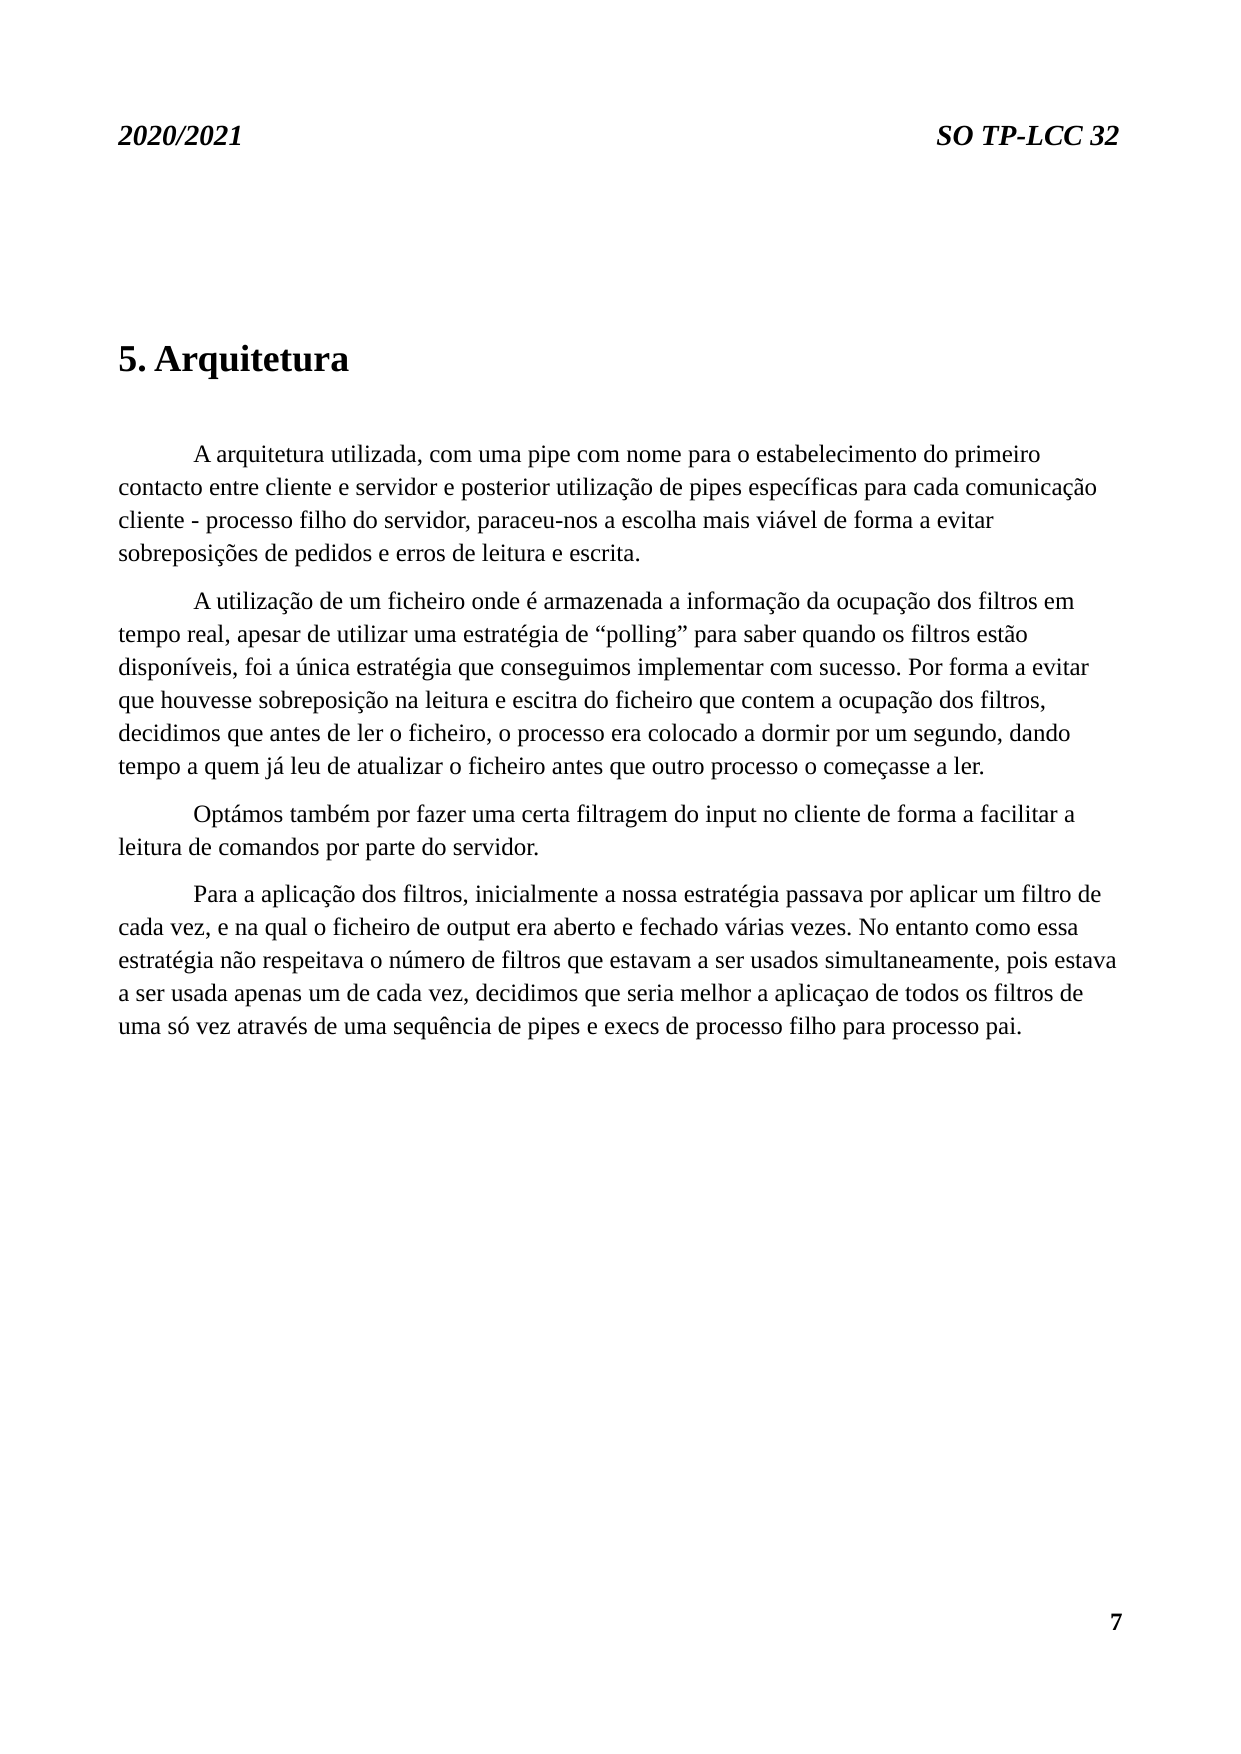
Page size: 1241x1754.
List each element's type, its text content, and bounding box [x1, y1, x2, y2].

subtitle 5. Arquitetura [118, 336, 1122, 379]
text Para a aplicação dos filtros, inicialmente a nossa estratégia passava por aplicar um filtro de cada vez, e na qual o ficheiro de output era aberto e fechado várias vezes. No entanto como essa estratégia não respeitava o número de filtros que estavam a ser usados simultaneamente, pois estava a ser usada apenas um de cada vez, decidimos que seria melhor a aplicaçao de todos os filtros de uma só vez através de uma sequência de pipes e execs de processo filho para processo pai. [118, 879, 1122, 1040]
text A arquitetura utilizada, com uma pipe com nome para o estabelecimento do primeiro contacto entre cliente e servidor e posterior utilização de pipes específicas para cada comunicação cliente - processo filho do servidor, paraceu-nos a escolha mais viável de forma a evitar sobreposições de pedidos e erros de leitura e escrita. [118, 439, 1122, 567]
text A utilização de um ficheiro onde é armazenada a informação da ocupação dos filtros em tempo real, apesar de utilizar uma estratégia de “polling” para saber quando os filtros estão disponíveis, foi a única estratégia que conseguimos implementar com sucesso. Por forma a evitar que houvesse sobreposição na leitura e escitra do ficheiro que contem a ocupação dos filtros, decidimos que antes de ler o ficheiro, o processo era colocado a dormir por um segundo, dando tempo a quem já leu de atualizar o ficheiro antes que outro processo o começasse a ler. [118, 586, 1122, 780]
text Optámos também por fazer uma certa filtragem do input no cliente de forma a facilitar a leitura de comandos por parte do servidor. [118, 799, 1122, 860]
